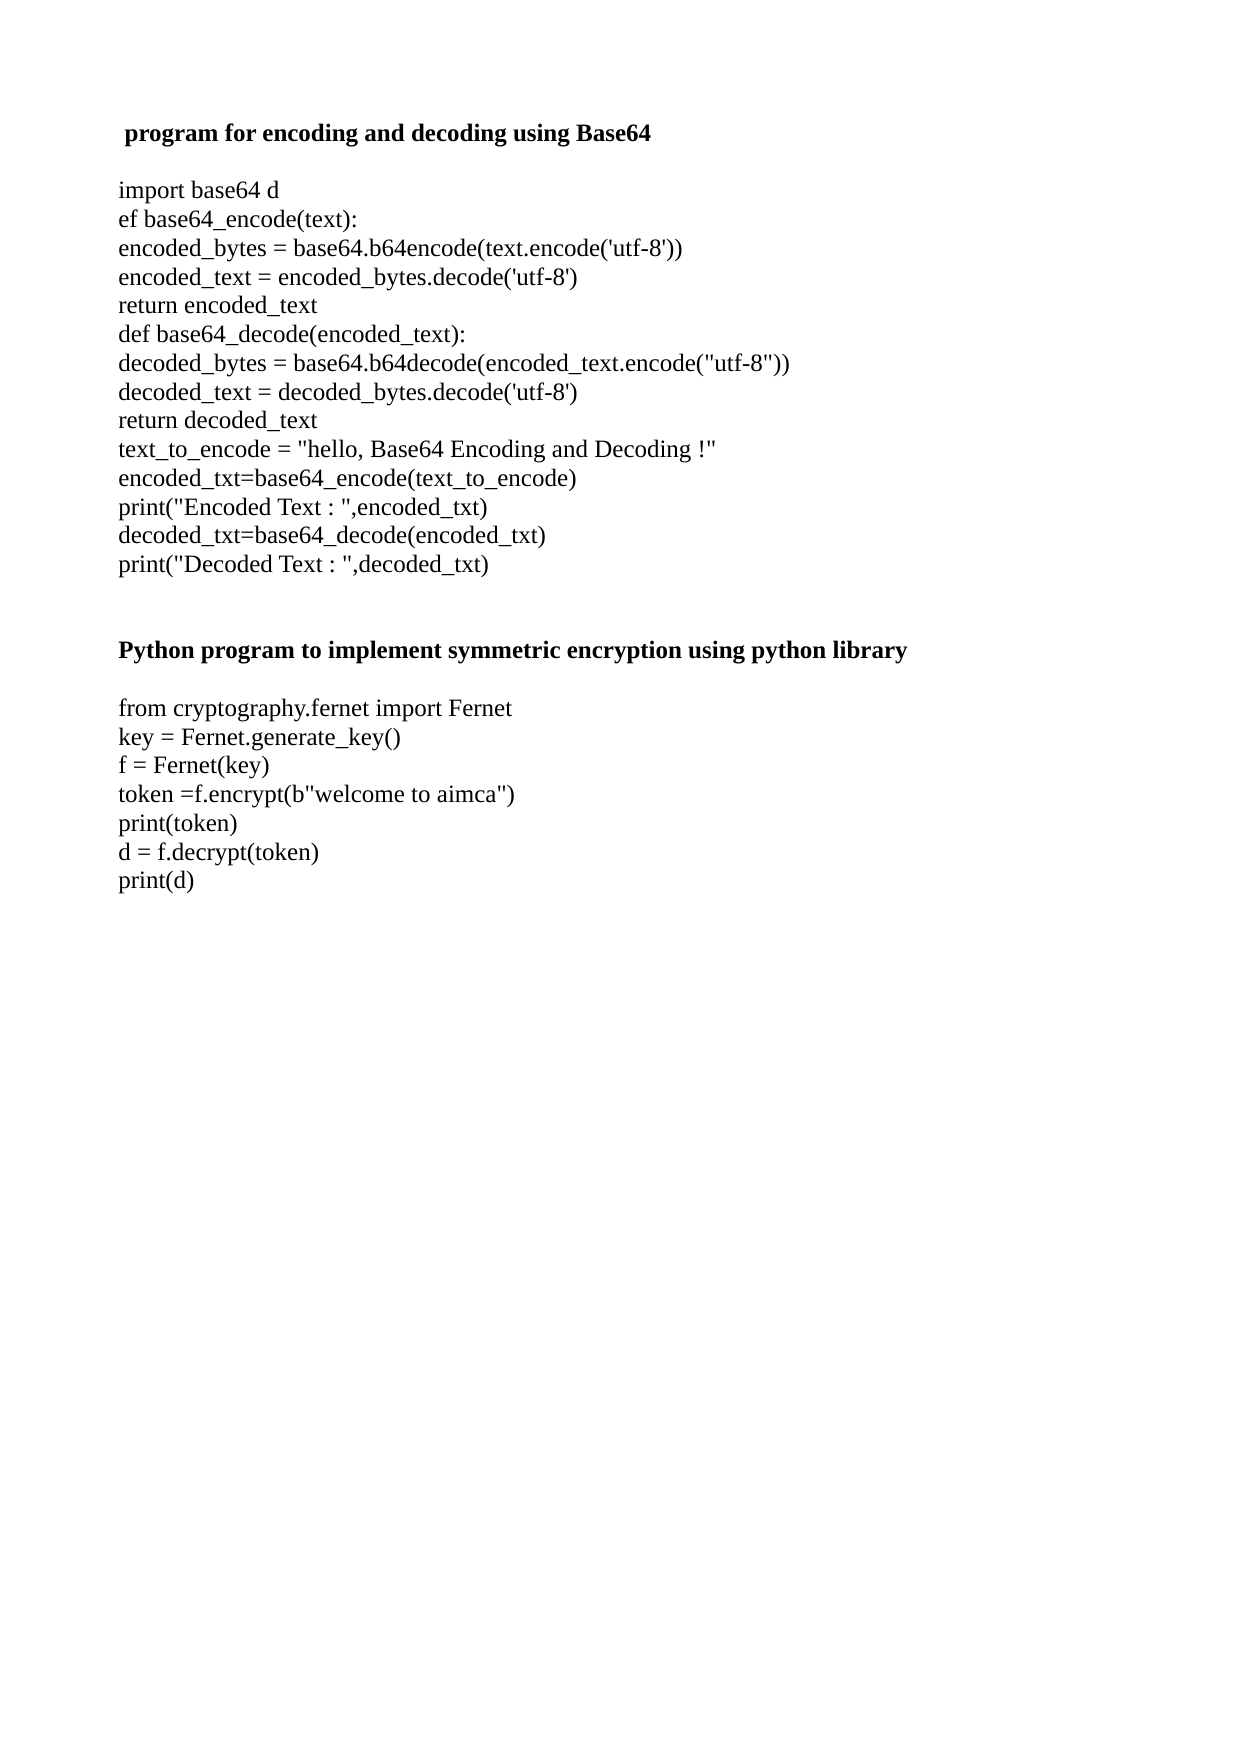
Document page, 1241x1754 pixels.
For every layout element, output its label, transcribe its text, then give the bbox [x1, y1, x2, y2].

text return decoded_text [118, 406, 1122, 434]
text decoded_bytes = base64.b64decode(encoded_text.encode("utf-8")) [118, 348, 1122, 377]
text print(d) [118, 866, 1122, 894]
text encoded_bytes = base64.b64encode(text.encode('utf-8')) [118, 233, 1122, 262]
text from cryptography.fernet import Fernet [118, 693, 1122, 722]
text decoded_txt=base64_decode(encoded_txt) [118, 521, 1122, 549]
text text_to_encode = "hello, Base64 Encoding and Decoding !" [118, 434, 1122, 463]
text print("Encoded Text : ",encoded_txt) [118, 492, 1122, 521]
text print(token) [118, 808, 1122, 837]
text program for encoding and decoding using Base64 [118, 118, 1122, 147]
text Python program to implement symmetric encryption using python library [118, 636, 1122, 664]
text return encoded_text [118, 291, 1122, 319]
text print("Decoded Text : ",decoded_txt) [118, 549, 1122, 578]
text token =f.encrypt(b"welcome to aimca") [118, 779, 1122, 808]
text import base64 d [118, 176, 1122, 204]
text key = Fernet.generate_key() [118, 722, 1122, 751]
text d = f.decrypt(token) [118, 837, 1122, 866]
text decoded_text = decoded_bytes.decode('utf-8') [118, 377, 1122, 406]
text f = Fernet(key) [118, 751, 1122, 779]
text encoded_text = encoded_bytes.decode('utf-8') [118, 262, 1122, 291]
text ef base64_encode(text): [118, 204, 1122, 233]
text def base64_decode(encoded_text): [118, 319, 1122, 348]
text encoded_txt=base64_encode(text_to_encode) [118, 463, 1122, 492]
